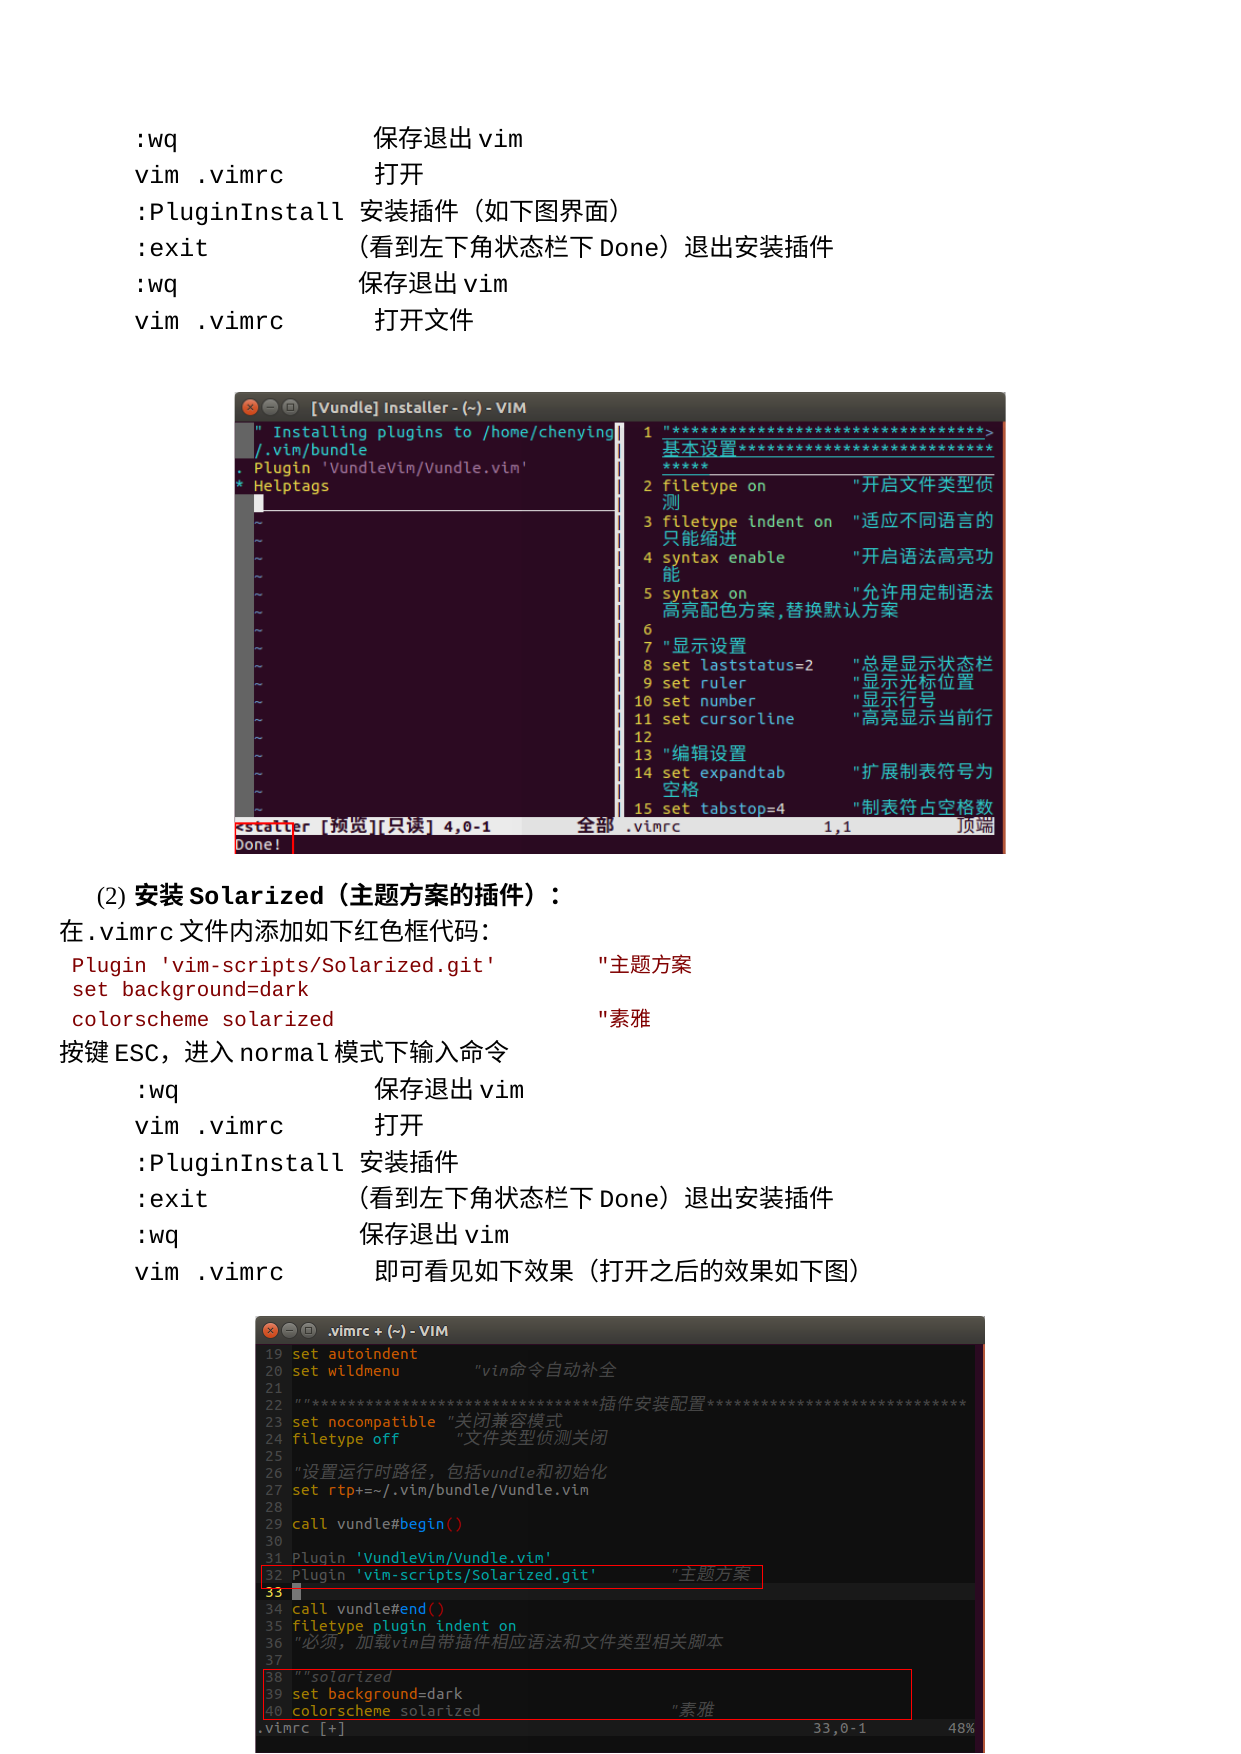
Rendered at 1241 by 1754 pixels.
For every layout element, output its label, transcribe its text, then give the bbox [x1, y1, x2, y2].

text vim .vimrc 打开文件 [59, 300, 1181, 337]
picture [234, 392, 1006, 854]
text :wq 保存退出vim [59, 264, 1181, 300]
text Plugin 'vim-scripts/Solarized.git' "主题方案 [59, 948, 1181, 978]
list :exit （看到左下角状态栏下Done）退出安装插件 [97, 227, 1181, 264]
text colorscheme solarized "素雅 [59, 1002, 1181, 1033]
list vim .vimrc 即可看见如下效果（打开之后的效果如下图） [97, 1251, 1181, 1288]
list :wq 保存退出vim [97, 1215, 1181, 1251]
list :wq 保存退出vim [97, 1069, 1181, 1106]
list vim .vimrc 打开 [97, 154, 1181, 191]
list :PluginInstall 安装插件 [97, 1142, 1181, 1178]
text set background=dark [59, 978, 1181, 1002]
text 按键ESC，进入normal模式下输入命令 [59, 1033, 1181, 1069]
list :PluginInstall 安装插件（如下图界面） [97, 191, 1181, 227]
list vim .vimrc 打开 [97, 1106, 1181, 1142]
picture [255, 1316, 985, 1753]
text :wq 保存退出vim [59, 118, 1181, 154]
list :exit （看到左下角状态栏下Done）退出安装插件 [97, 1178, 1181, 1215]
text 在.vimrc文件内添加如下红色框代码： [59, 912, 1181, 948]
list 安装Solarized（主题方案的插件）： [97, 875, 1181, 912]
